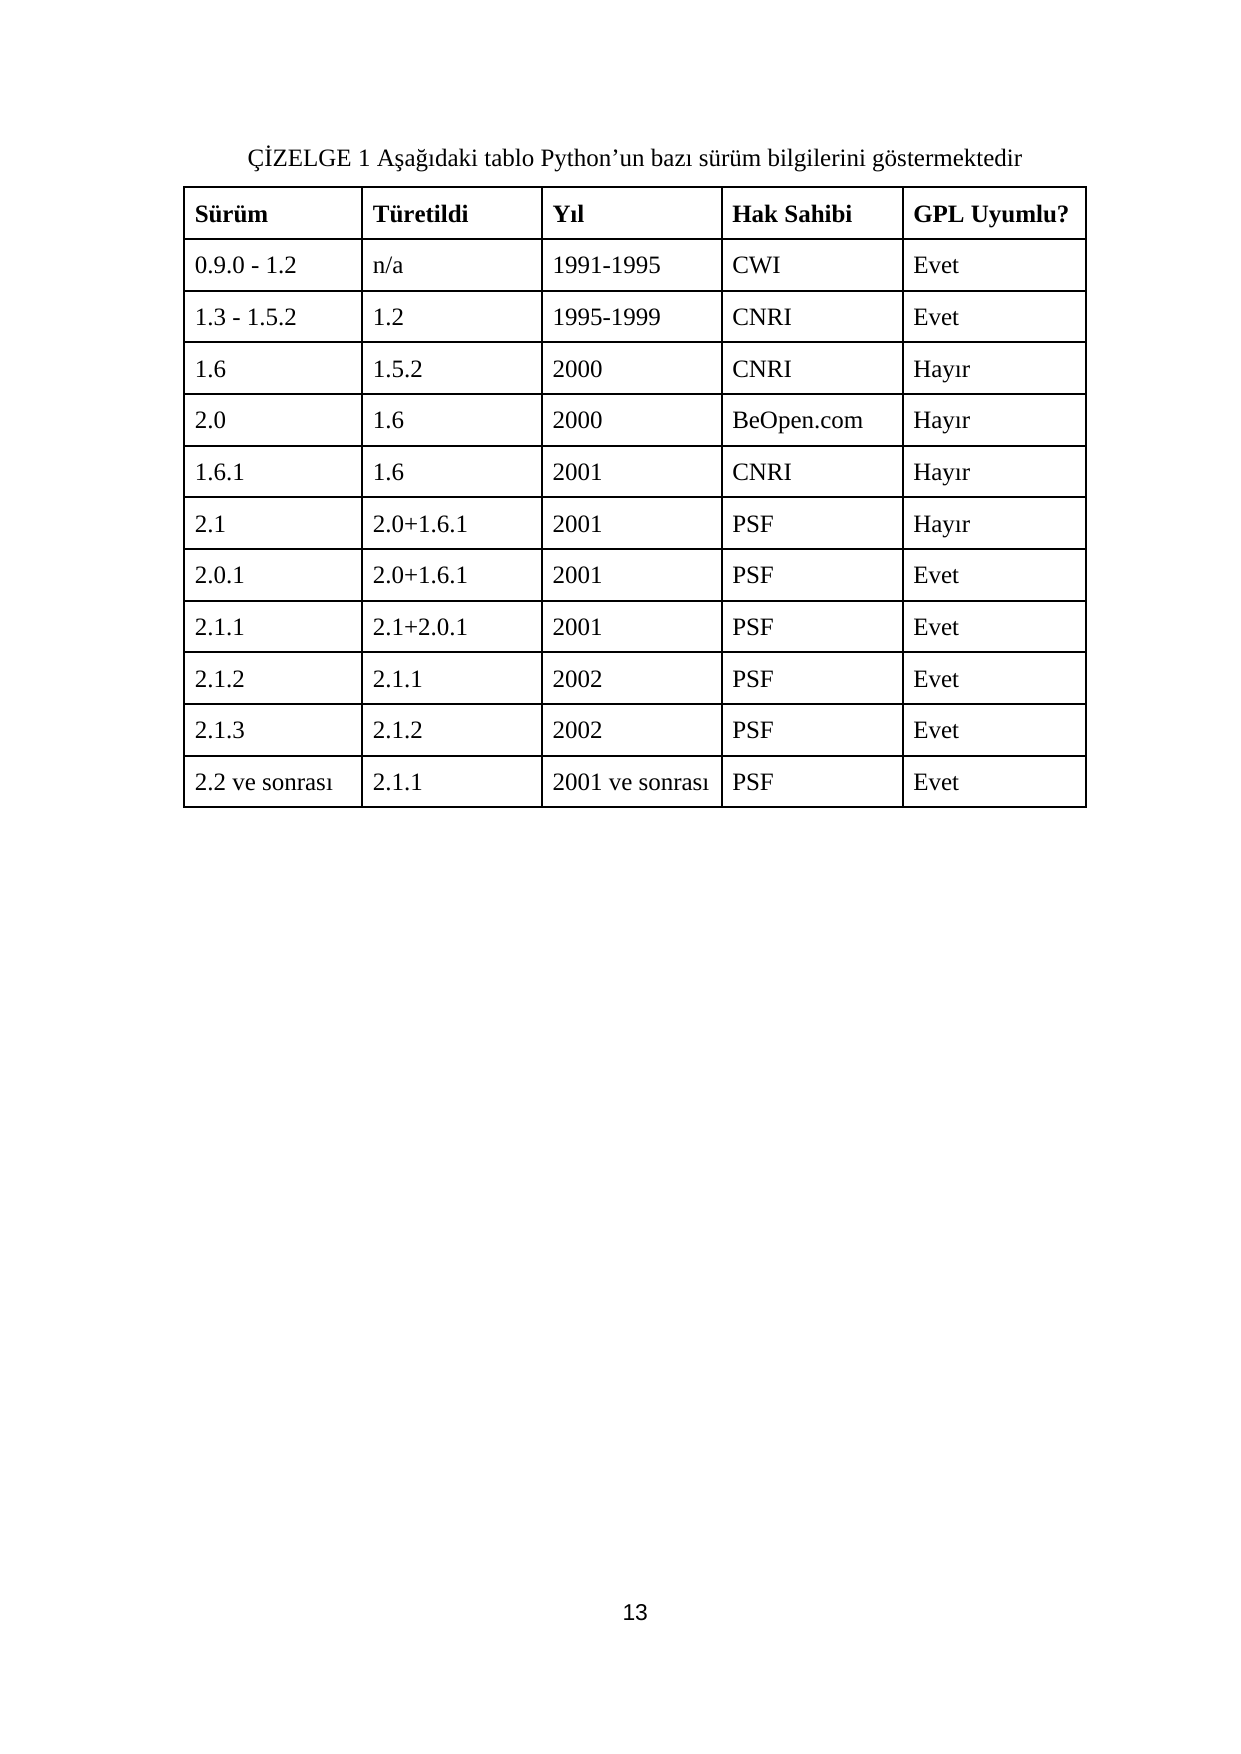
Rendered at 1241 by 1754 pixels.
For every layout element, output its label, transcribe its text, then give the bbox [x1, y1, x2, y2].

table_header GPL Uyumlu? [904, 188, 1085, 238]
table_header Sürüm [185, 188, 361, 238]
table_header Yıl [543, 188, 721, 238]
table_cell 2000 [543, 395, 721, 444]
table_cell 2001 [543, 550, 721, 599]
table_cell PSF [723, 602, 902, 651]
table_cell BeOpen.com [723, 395, 902, 444]
table_cell Evet [904, 653, 1085, 703]
table_cell Hayır [904, 498, 1085, 548]
table_header Hak Sahibi [723, 188, 902, 238]
table_cell PSF [723, 757, 902, 806]
table_cell 2.0+1.6.1 [363, 550, 541, 599]
table_cell 2.1.1 [363, 757, 541, 806]
table_cell Evet [904, 550, 1085, 599]
table_cell Evet [904, 292, 1085, 341]
table_cell Evet [904, 757, 1085, 806]
table_cell Evet [904, 705, 1085, 754]
table_cell 2.1.1 [185, 602, 361, 651]
table_cell PSF [723, 498, 902, 548]
table_cell Evet [904, 602, 1085, 651]
table_cell CWI [723, 240, 902, 289]
table_cell 1991-1995 [543, 240, 721, 289]
table_cell CNRI [723, 447, 902, 496]
table_cell 2001 [543, 498, 721, 548]
table_cell 2.2 ve sonrası [185, 757, 361, 806]
table_cell 1.2 [363, 292, 541, 341]
table_cell 1.3 - 1.5.2 [185, 292, 361, 341]
table_cell Evet [904, 240, 1085, 289]
table_cell 2002 [543, 705, 721, 754]
table_cell 2.0.1 [185, 550, 361, 599]
table_cell PSF [723, 705, 902, 754]
table_cell PSF [723, 550, 902, 599]
table_cell 2.0+1.6.1 [363, 498, 541, 548]
table_cell Hayır [904, 395, 1085, 444]
table_cell PSF [723, 653, 902, 703]
table_cell 2.1.2 [363, 705, 541, 754]
table_cell 2.0 [185, 395, 361, 444]
table_cell 1.6.1 [185, 447, 361, 496]
text ÇİZELGE 1 Aşağıdaki tablo Python’un bazı sürüm bilgilerini göstermektedir [148, 143, 1122, 172]
table_cell 2001 [543, 602, 721, 651]
table_cell Hayır [904, 343, 1085, 393]
table_cell 1995-1999 [543, 292, 721, 341]
table_cell n/a [363, 240, 541, 289]
table_cell 1.6 [363, 395, 541, 444]
table_cell CNRI [723, 343, 902, 393]
table_cell 2.1+2.0.1 [363, 602, 541, 651]
table_cell 1.5.2 [363, 343, 541, 393]
table_cell 2.1 [185, 498, 361, 548]
table_cell Hayır [904, 447, 1085, 496]
table_cell 2.1.1 [363, 653, 541, 703]
table_cell 1.6 [363, 447, 541, 496]
table_cell 1.6 [185, 343, 361, 393]
table_cell 2001 ve sonrası [543, 757, 721, 806]
table_cell 2.1.2 [185, 653, 361, 703]
table_header Türetildi [363, 188, 541, 238]
table_cell 2002 [543, 653, 721, 703]
table_cell CNRI [723, 292, 902, 341]
table_cell 2000 [543, 343, 721, 393]
table_cell 2001 [543, 447, 721, 496]
table_cell 0.9.0 - 1.2 [185, 240, 361, 289]
table_cell 2.1.3 [185, 705, 361, 754]
